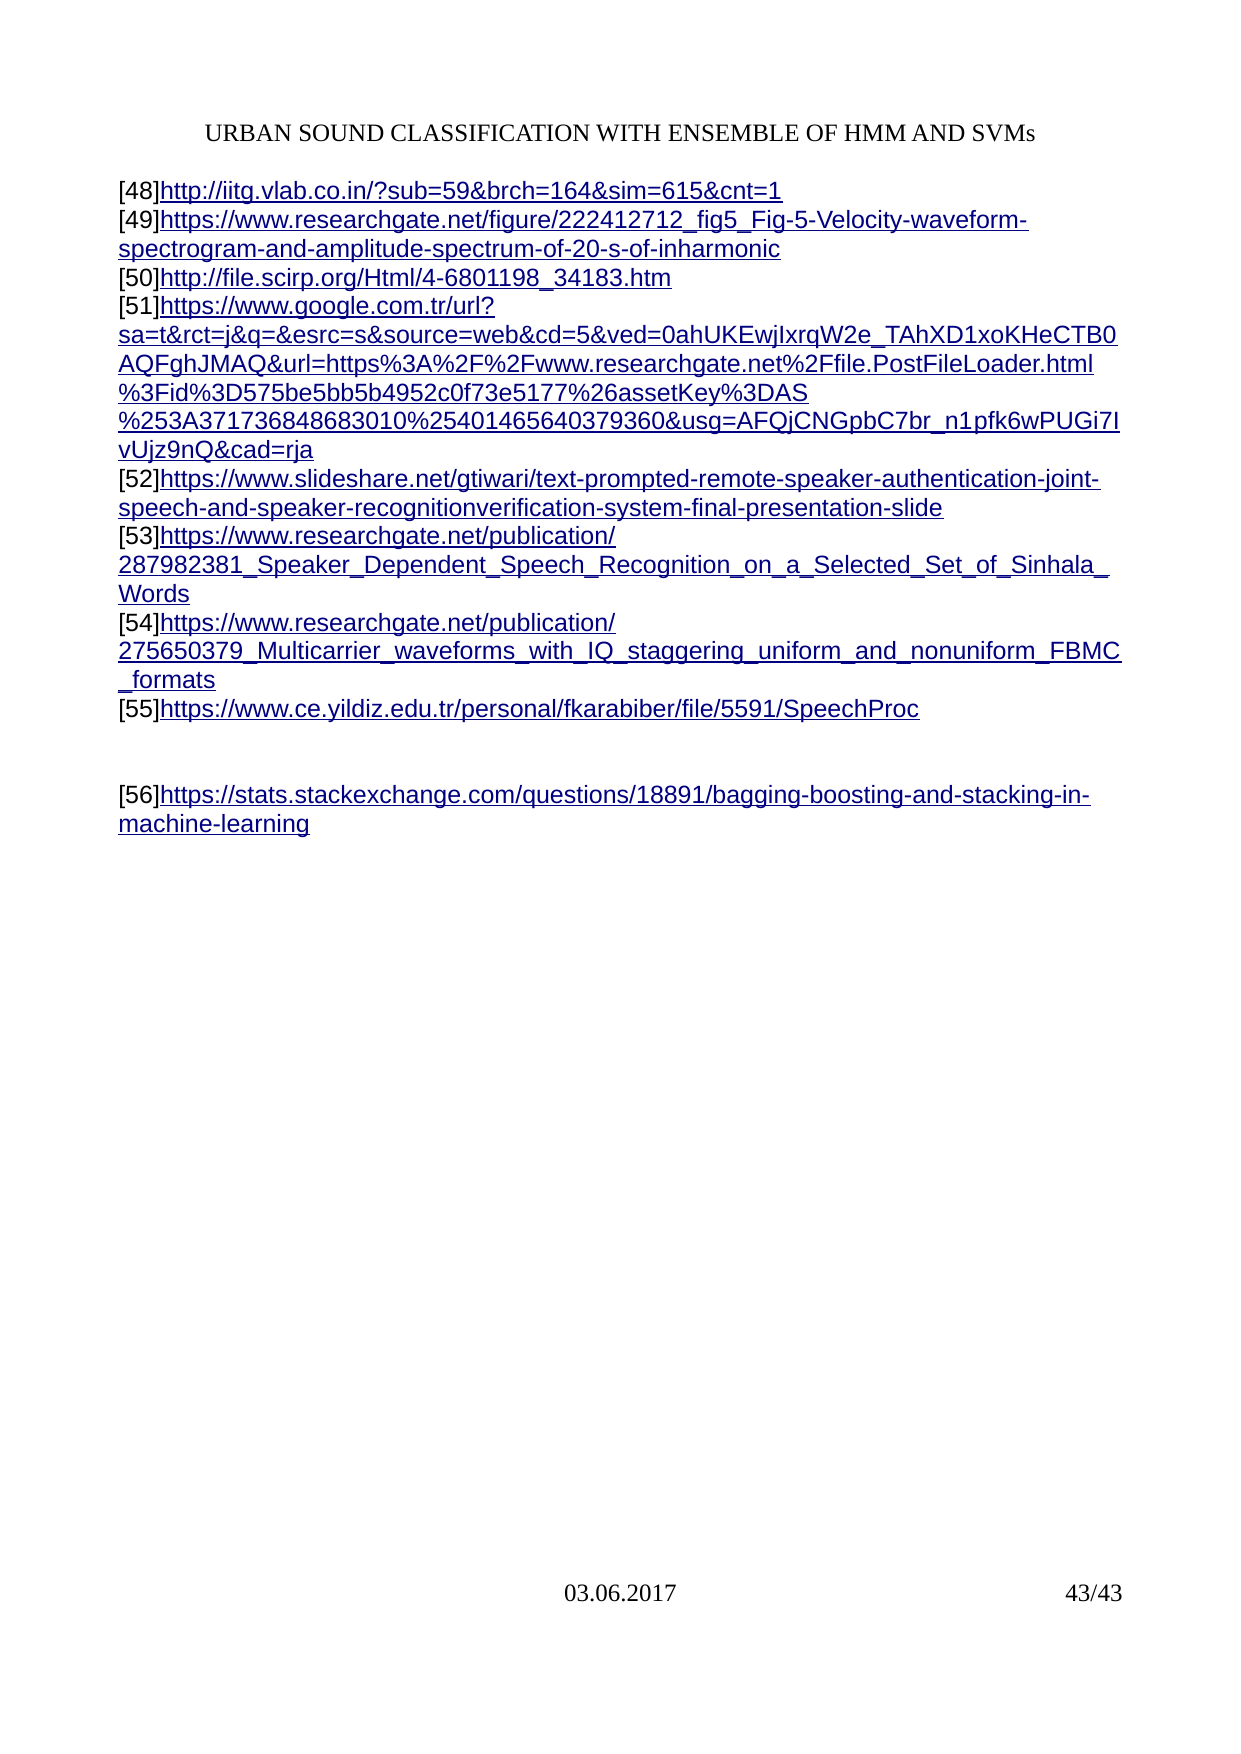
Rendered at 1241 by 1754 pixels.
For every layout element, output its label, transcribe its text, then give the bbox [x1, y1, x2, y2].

text [56]https://stats.stackexchange.com/questions/18891/bagging-boosting-and-stacking-in-machine-learning [118, 780, 1122, 838]
text [52]https://www.slideshare.net/gtiwari/text-prompted-remote-speaker-authentication-joint-speech-and-speaker-recognitionverification-system-final-presentation-slide [118, 464, 1122, 521]
text [48]http://iitg.vlab.co.in/?sub=59&brch=164&sim=615&cnt=1 [118, 176, 1122, 205]
text _formats [118, 663, 1122, 694]
text [54]https://www.researchgate.net/publication/275650379_Multicarrier_waveforms_with_IQ_staggering_uniform_and_nonuniform_FBMC [118, 608, 1122, 661]
text [55]https://www.ce.yildiz.edu.tr/personal/fkarabiber/file/5591/SpeechProc [118, 694, 1122, 723]
text [53]https://www.researchgate.net/publication/287982381_Speaker_Dependent_Speech_Recognition_on_a_Selected_Set_of_Sinhala_Words [118, 521, 1122, 608]
text [51]https://www.google.com.tr/url?sa=t&rct=j&q=&esrc=s&source=web&cd=5&ved=0ahUKEwjIxrqW2e_TAhXD1xoKHeCTB0AQFghJMAQ&url=https%3A%2F%2Fwww.researchgate.net%2Ffile.PostFileLoader.html%3Fid%3D575be5bb5b4952c0f73e5177%26assetKey%3DAS%253A371736848683010%25401465640379360&usg=AFQjCNGpbC7br_n1pfk6wPUGi7IvUjz9nQ&cad=rja [118, 291, 1122, 464]
text [50]http://file.scirp.org/Html/4-6801198_34183.htm [118, 263, 1122, 291]
text [49]https://www.researchgate.net/figure/222412712_fig5_Fig-5-Velocity-waveform-spectrogram-and-amplitude-spectrum-of-20-s-of-inharmonic [118, 205, 1122, 263]
